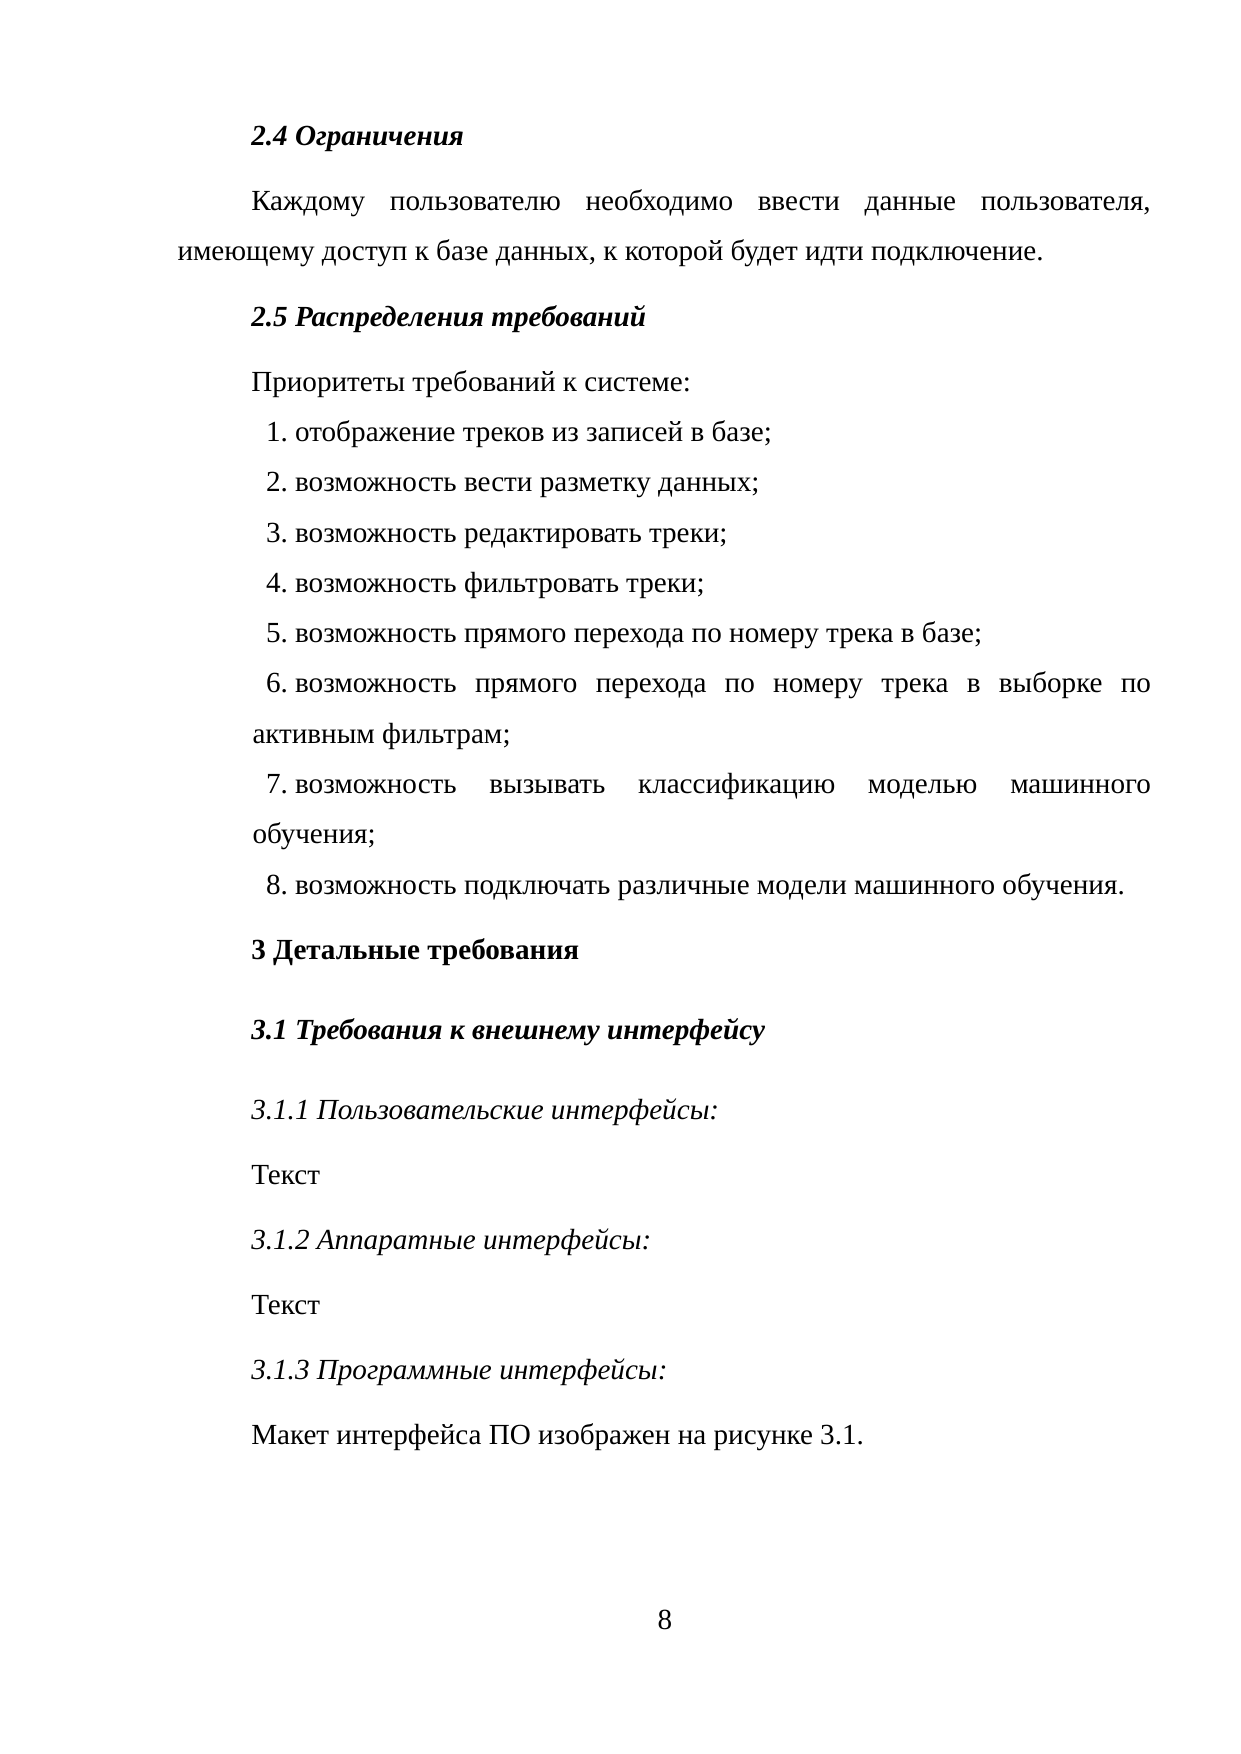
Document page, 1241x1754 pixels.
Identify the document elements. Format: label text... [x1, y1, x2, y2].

text Текст [177, 1287, 1152, 1321]
text Текст [177, 1157, 1152, 1190]
list возможность вести разметку данных; [252, 464, 1152, 498]
subtitle Аппаратные интерфейсы: [251, 1222, 1152, 1256]
subtitle Требования к внешнему интерфейсу [251, 1012, 1152, 1045]
list возможность прямого перехода по номеру трека в базе; [252, 615, 1152, 649]
subtitle Детальные требования [251, 932, 1152, 966]
subtitle Ограничения [251, 118, 1152, 152]
text Макет интерфейса ПО изображен на рисунке 3.1. [177, 1417, 1152, 1451]
subtitle Распределения требований [251, 299, 1152, 332]
list возможность подключать различные модели машинного обучения. [252, 867, 1152, 900]
list возможность прямого перехода по номеру трека в выборке по активным фильтрам; [252, 666, 1152, 749]
list возможность редактировать треки; [252, 515, 1152, 548]
list отображение треков из записей в базе; [252, 414, 1152, 448]
text Каждому пользователю необходимо ввести данные пользователя, имеющему доступ к базе данных, к которой будет идти подключение. [177, 183, 1152, 267]
text Приоритеты требований к системе: [177, 364, 1152, 397]
subtitle Программные интерфейсы: [251, 1352, 1152, 1386]
subtitle Пользовательские интерфейсы: [251, 1092, 1152, 1125]
list возможность вызывать классификацию моделью машинного обучения; [252, 766, 1152, 850]
list возможность фильтровать треки; [252, 565, 1152, 598]
